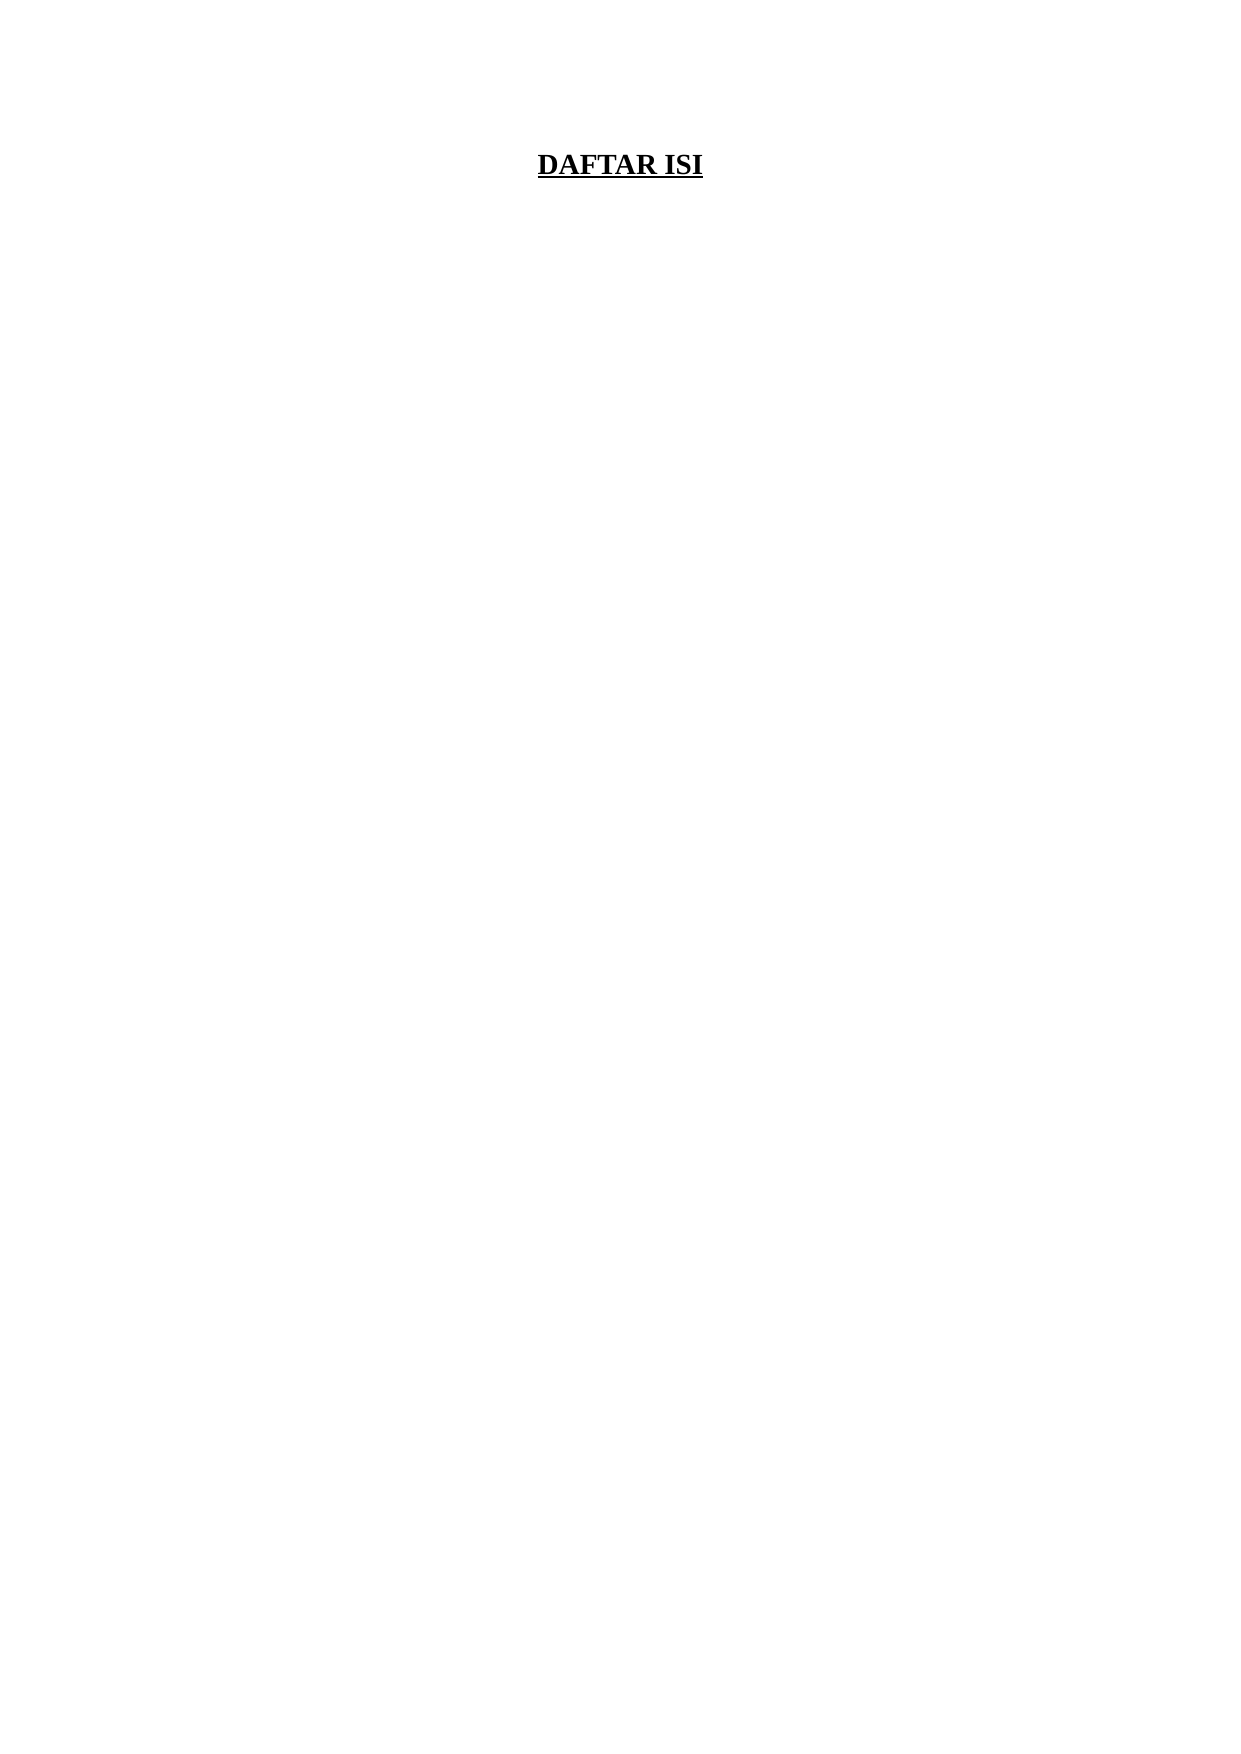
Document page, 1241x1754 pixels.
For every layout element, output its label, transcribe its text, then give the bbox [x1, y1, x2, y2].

text DAFTAR ISI [118, 147, 1122, 180]
